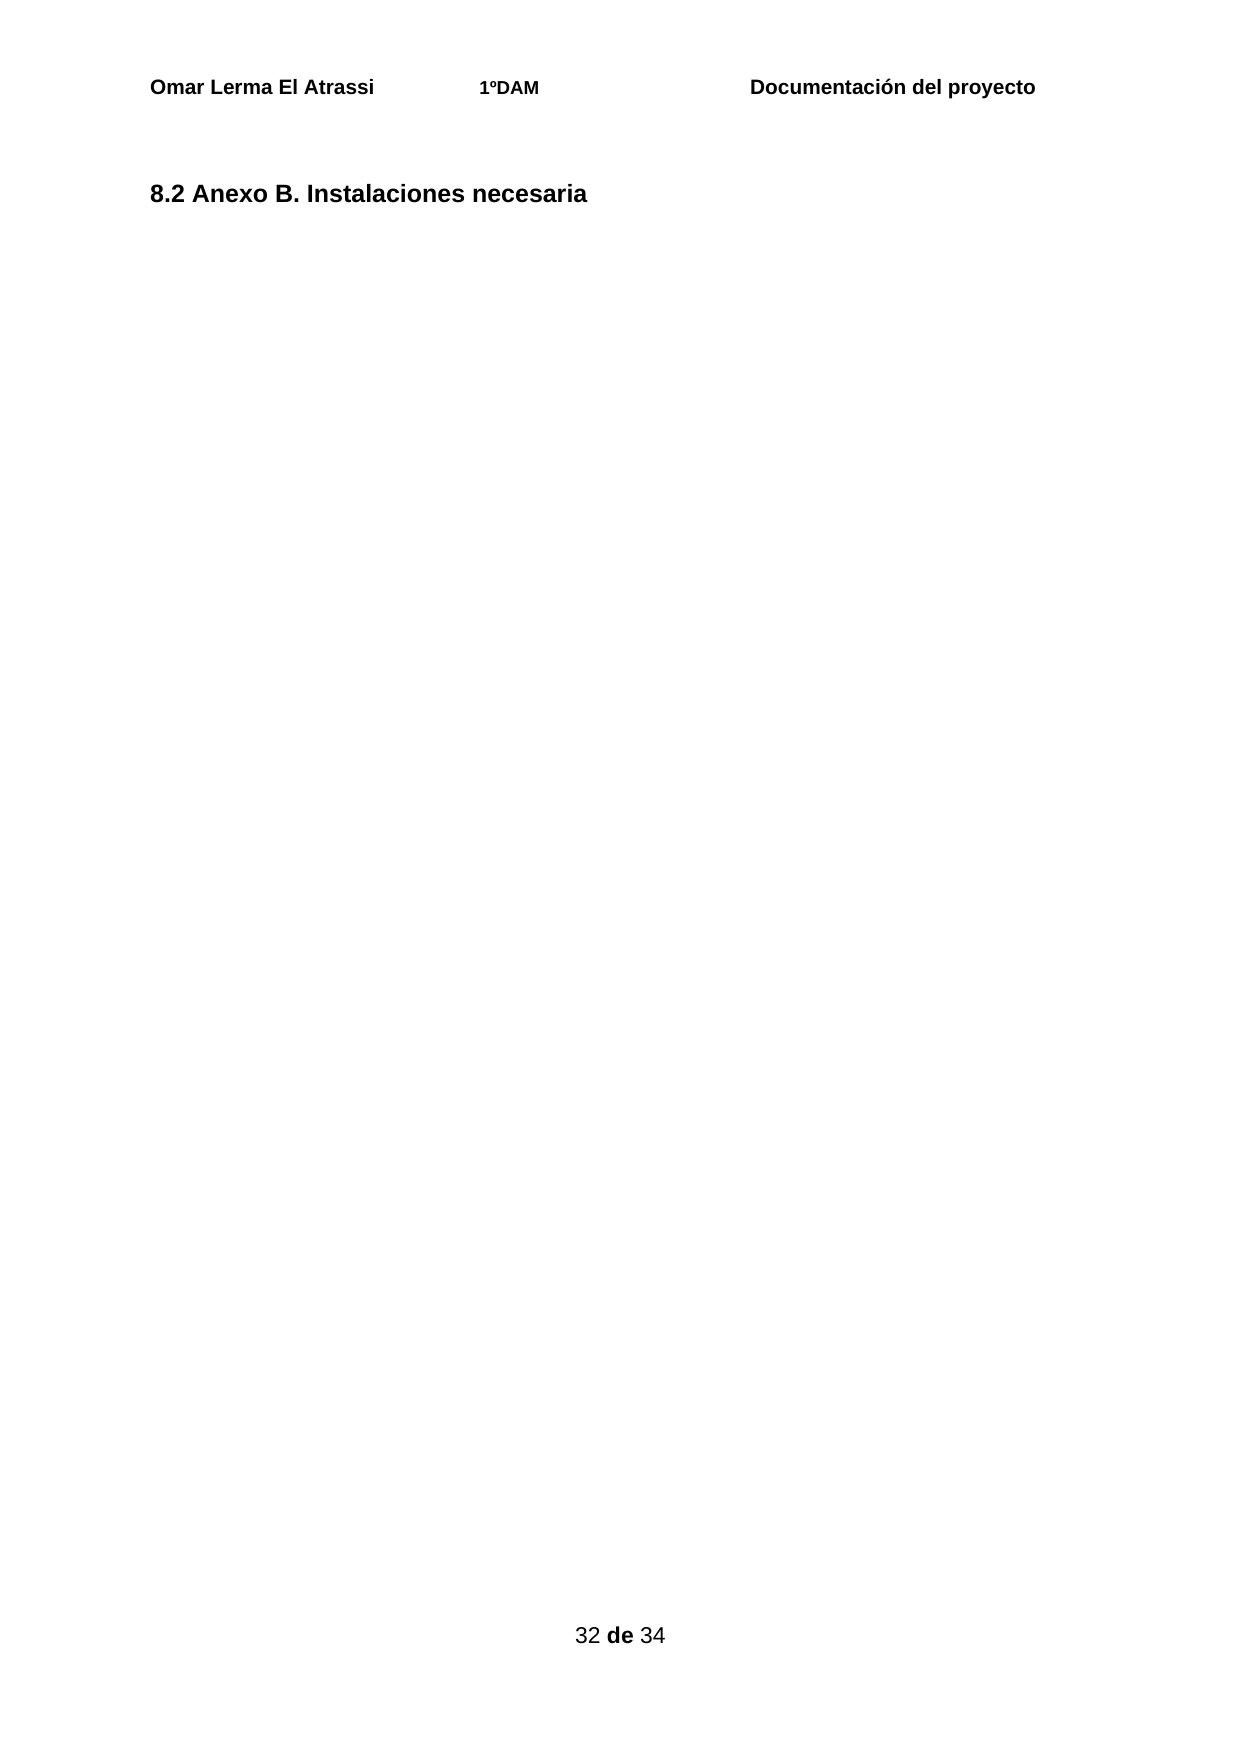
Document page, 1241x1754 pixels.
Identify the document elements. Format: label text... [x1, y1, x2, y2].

subtitle 8.2 Anexo B. Instalaciones necesaria [150, 179, 1090, 208]
